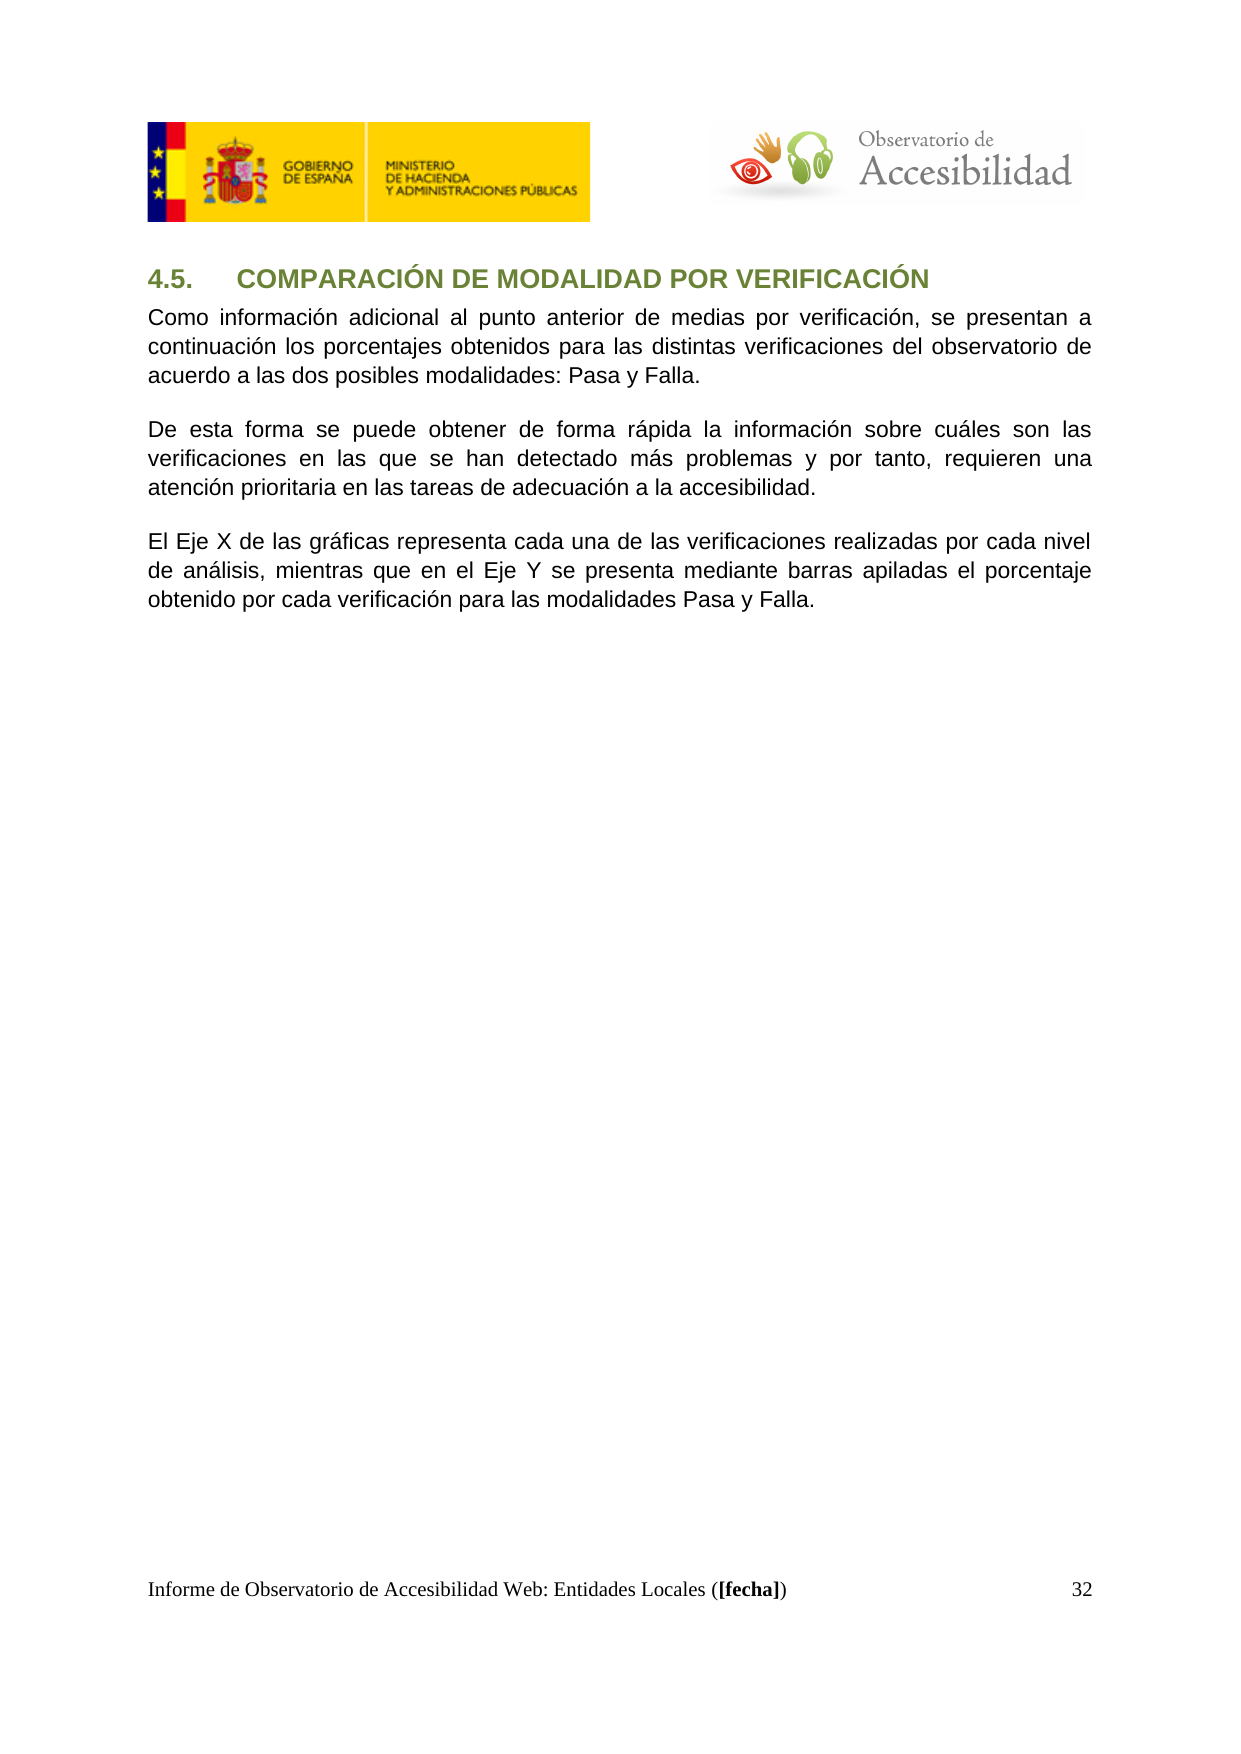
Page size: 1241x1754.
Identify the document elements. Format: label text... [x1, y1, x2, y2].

text De esta forma se puede obtener de forma rápida la información sobre cuáles son las verificaciones en las que se han detectado más problemas y por tanto, requieren una atención prioritaria en las tareas de adecuación a la accesibilidad. [148, 416, 1092, 500]
text Como información adicional al punto anterior de medias por verificación, se presentan a continuación los porcentajes obtenidos para las distintas verificaciones del observatorio de acuerdo a las dos posibles modalidades: Pasa y Falla. [148, 304, 1092, 388]
picture [710, 122, 1086, 205]
text El Eje X de las gráficas representa cada una de las verificaciones realizadas por cada nivel de análisis, mientras que en el Eje Y se presenta mediante barras apiladas el porcentaje obtenido por cada verificación para las modalidades Pasa y Falla. [148, 528, 1092, 612]
picture [147, 122, 591, 222]
list Comparación de Modalidad por Verificación [148, 263, 1092, 294]
